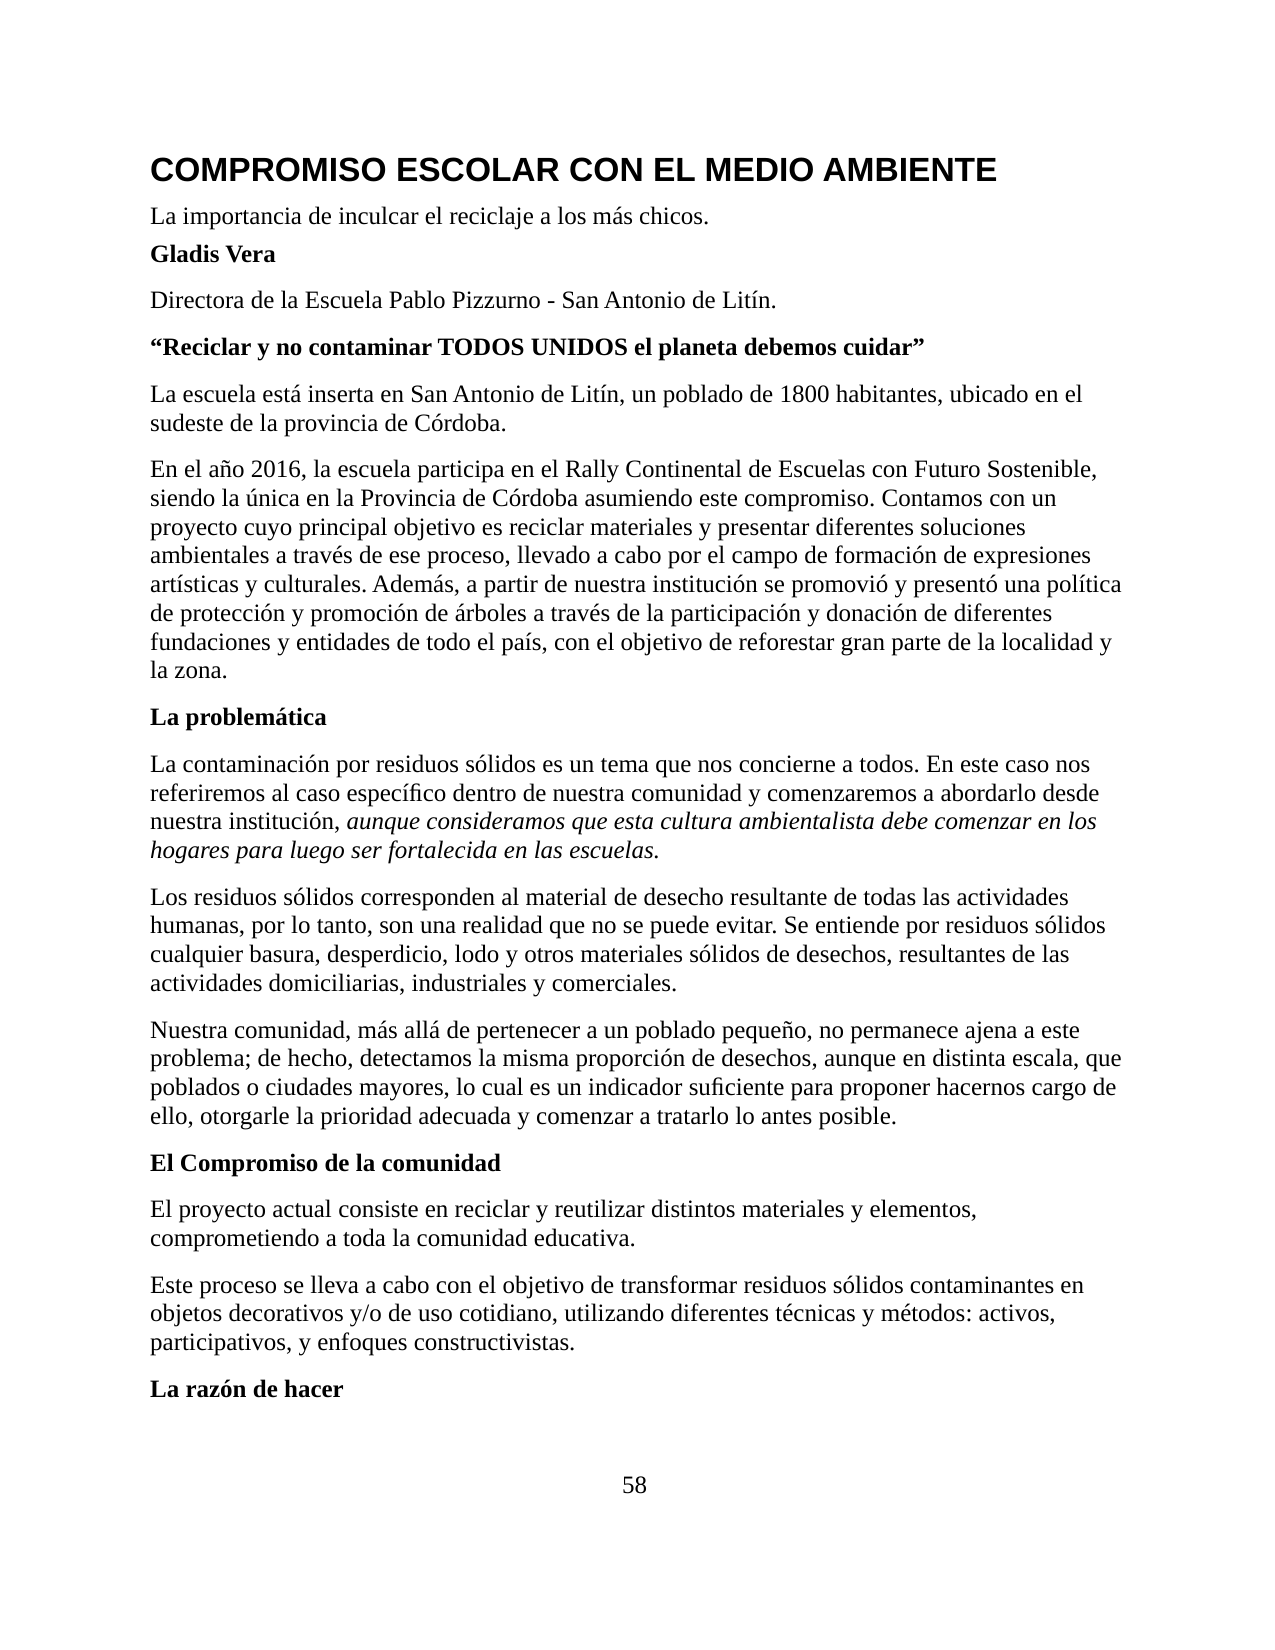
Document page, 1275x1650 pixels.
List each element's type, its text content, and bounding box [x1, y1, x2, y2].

text “Reciclar y no contaminar TODOS UNIDOS el planeta debemos cuidar” [150, 332, 1125, 361]
subtitle COMPROMISO ESCOLAR CON EL MEDIO AMBIENTE [150, 150, 1125, 189]
text Gladis Vera [150, 239, 1125, 268]
text La razón de hacer [150, 1374, 1125, 1403]
text La importancia de inculcar el reciclaje a los más chicos. [150, 201, 1125, 230]
text La problemática [150, 702, 1125, 731]
text En el año 2016, la escuela participa en el Rally Continental de Escuelas con Futuro Sostenible, siendo la única en la Provincia de Córdoba asumiendo este compromiso. Contamos con un proyecto cuyo principal objetivo es reciclar materiales y presentar diferentes soluciones ambientales a través de ese proceso, llevado a cabo por el campo de formación de expresiones artísticas y culturales. Además, a partir de nuestra institución se promovió y presentó una política de protección y promoción de árboles a través de la participación y donación de diferentes fundaciones y entidades de todo el país, con el objetivo de reforestar gran parte de la localidad y la zona. [150, 454, 1125, 684]
text El Compromiso de la comunidad [150, 1148, 1125, 1176]
text Nuestra comunidad, más allá de pertenecer a un poblado pequeño, no permanece ajena a este problema; de hecho, detectamos la misma proporción de desechos, aunque en distinta escala, que poblados o ciudades mayores, lo cual es un indicador suﬁciente para proponer hacernos cargo de ello, otorgarle la prioridad adecuada y comenzar a tratarlo lo antes posible. [150, 1015, 1125, 1130]
text Directora de la Escuela Pablo Pizzurno - San Antonio de Litín. [150, 286, 1125, 314]
text La contaminación por residuos sólidos es un tema que nos concierne a todos. En este caso nos referiremos al caso especíﬁco dentro de nuestra comunidad y comenzaremos a abordarlo desde nuestra institución, aunque consideramos que esta cultura ambientalista debe comenzar en los hogares para luego ser fortalecida en las escuelas. [150, 749, 1125, 864]
text La escuela está inserta en San Antonio de Litín, un poblado de 1800 habitantes, ubicado en el sudeste de la provincia de Córdoba. [150, 379, 1125, 436]
text Los residuos sólidos corresponden al material de desecho resultante de todas las actividades humanas, por lo tanto, son una realidad que no se puede evitar. Se entiende por residuos sólidos cualquier basura, desperdicio, lodo y otros materiales sólidos de desechos, resultantes de las actividades domiciliarias, industriales y comerciales. [150, 882, 1125, 997]
text El proyecto actual consiste en reciclar y reutilizar distintos materiales y elementos, comprometiendo a toda la comunidad educativa. [150, 1194, 1125, 1252]
text Este proceso se lleva a cabo con el objetivo de transformar residuos sólidos contaminantes en objetos decorativos y/o de uso cotidiano, utilizando diferentes técnicas y métodos: activos, participativos, y enfoques constructivistas. [150, 1270, 1125, 1356]
